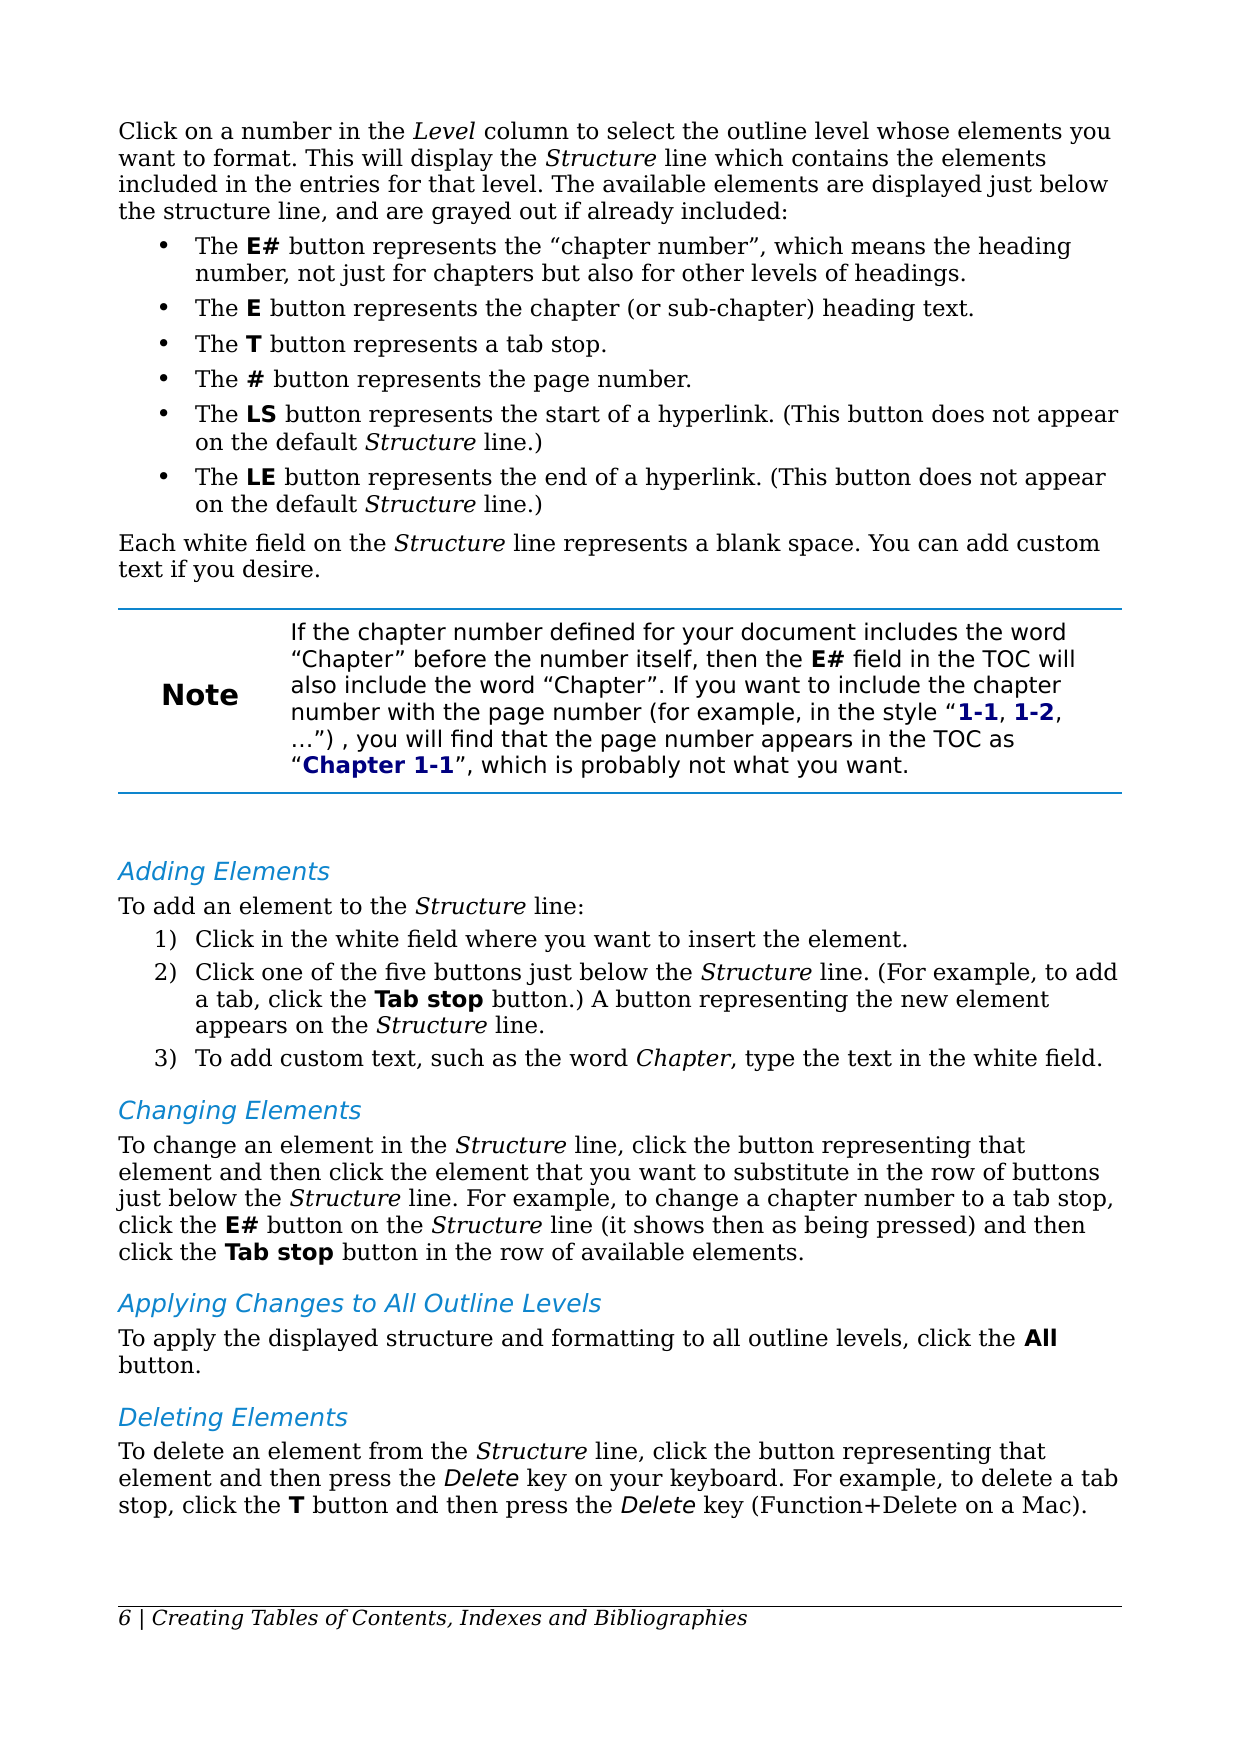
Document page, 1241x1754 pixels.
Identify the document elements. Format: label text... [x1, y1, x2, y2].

text To delete an element from the Structure line, click the button representing that element and then press the Delete key on your keyboard. For example, to delete a tab stop, click the T button and then press the Delete key (Function+Delete on a Mac). [118, 1438, 1122, 1518]
list The T button represents a tab stop. [156, 329, 1122, 358]
table_header Note [118, 610, 281, 792]
text To apply the displayed structure and formatting to all outline levels, click the All button. [118, 1325, 1122, 1378]
subtitle Changing Elements [118, 1096, 1122, 1126]
subtitle Deleting Elements [118, 1403, 1122, 1432]
table_header If the chapter number defined for your document includes the word “Chapter” before the number itself, then the E# field in the TOC will also include the word “Chapter”. If you want to include the chapter number with the page number (for example, in the style “1-1, 1-2, …”) , you will find that the page number appears in the TOC as “Chapter 1-1”, which is probably not what you want. [281, 610, 1122, 792]
text To change an element in the Structure line, click the button representing that element and then click the element that you want to substitute in the row of buttons just below the Structure line. For example, to change a chapter number to a tab stop, click the E# button on the Structure line (it shows then as being pressed) and then click the Tab stop button in the row of available elements. [118, 1132, 1122, 1265]
list To add an element to the Structure line: [118, 893, 1122, 920]
subtitle Applying Changes to All Outline Levels [118, 1289, 1122, 1319]
list To add custom text, such as the word Chapter, type the text in the white field. [177, 1045, 1122, 1072]
list The LE button represents the end of a hyperlink. (This button does not appear on the default Structure line.) [156, 462, 1122, 517]
list The E button represents the chapter (or sub-chapter) heading text. [156, 293, 1122, 322]
list Click on a number in the Level column to select the outline level whose elements you want to format. This will display the Structure line which contains the elements included in the entries for that level. The available elements are displayed just below the structure line, and are grayed out if already included: [118, 118, 1122, 225]
subtitle Adding Elements [118, 857, 1122, 887]
list The LS button represents the start of a hyperlink. (This button does not appear on the default Structure line.) [156, 399, 1122, 455]
list Click in the white field where you want to insert the element. [177, 926, 1122, 953]
text Each white field on the Structure line represents a blank space. You can add custom text if you desire. [118, 530, 1122, 583]
list Click one of the five buttons just below the Structure line. (For example, to add a tab, click the Tab stop button.) A button representing the new element appears on the Structure line. [177, 959, 1122, 1039]
list The E# button represents the “chapter number”, which means the heading number, not just for chapters but also for other levels of headings. [156, 231, 1122, 287]
list The # button represents the page number. [156, 364, 1122, 393]
